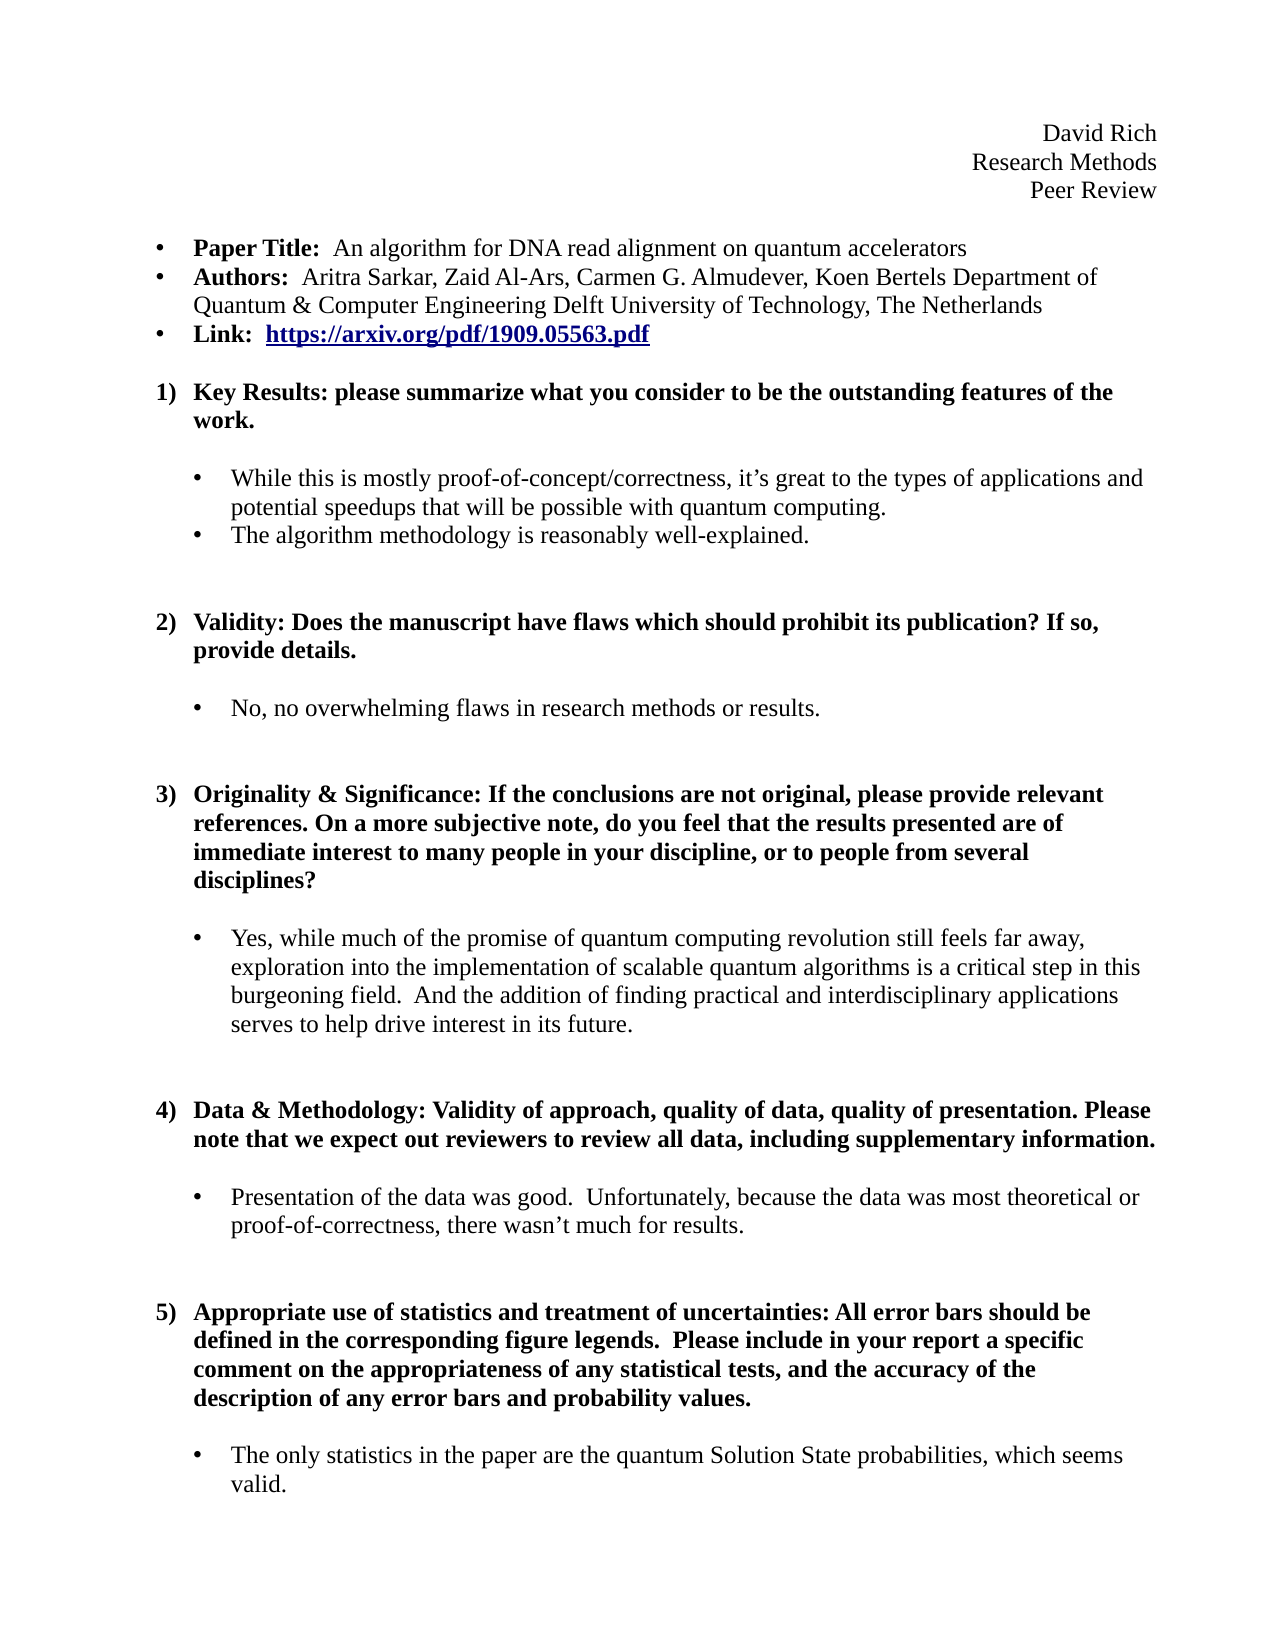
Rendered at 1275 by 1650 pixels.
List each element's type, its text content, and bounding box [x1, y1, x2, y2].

list The only statistics in the paper are the quantum Solution State probabilities, which seems valid. [193, 1441, 1157, 1498]
list Link: https://arxiv.org/pdf/1909.05563.pdf [156, 319, 1157, 348]
list Paper Title: An algorithm for DNA read alignment on quantum accelerators [156, 233, 1157, 262]
list Originality & Significance: If the conclusions are not original, please provide relevant references. On a more subjective note, do you feel that the results presented are of immediate interest to many people in your discipline, or to people from several disciplines? [156, 779, 1157, 894]
text Research Methods [118, 147, 1157, 176]
list Key Results: please summarize what you consider to be the outstanding features of the work. [156, 377, 1157, 434]
list Authors: Aritra Sarkar, Zaid Al-Ars, Carmen G. Almudever, Koen Bertels Department of Quantum & Computer Engineering Delft University of Technology, The Netherlands [156, 262, 1157, 319]
list Presentation of the data was good. Unfortunately, because the data was most theoretical or proof-of-correctness, there wasn’t much for results. [193, 1182, 1157, 1239]
list While this is mostly proof-of-concept/correctness, it’s great to the types of applications and potential speedups that will be possible with quantum computing. [193, 463, 1157, 521]
list Validity: Does the manuscript have flaws which should prohibit its publication? If so, provide details. [156, 607, 1157, 664]
list Data & Methodology: Validity of approach, quality of data, quality of presentation. Please note that we expect out reviewers to review all data, including supplementary information. [156, 1096, 1157, 1153]
list The algorithm methodology is reasonably well-explained. [193, 521, 1157, 578]
text Peer Review [118, 176, 1157, 204]
list No, no overwhelming flaws in research methods or results. [193, 693, 1157, 722]
list Appropriate use of statistics and treatment of uncertainties: All error bars should be defined in the corresponding figure legends. Please include in your report a specific comment on the appropriateness of any statistical tests, and the accuracy of the description of any error bars and probability values. [156, 1297, 1157, 1412]
list Yes, while much of the promise of quantum computing revolution still feels far away, exploration into the implementation of scalable quantum algorithms is a critical step in this burgeoning field. And the addition of finding practical and interdisciplinary applications serves to help drive interest in its future. [193, 923, 1157, 1038]
text David Rich [118, 118, 1157, 147]
